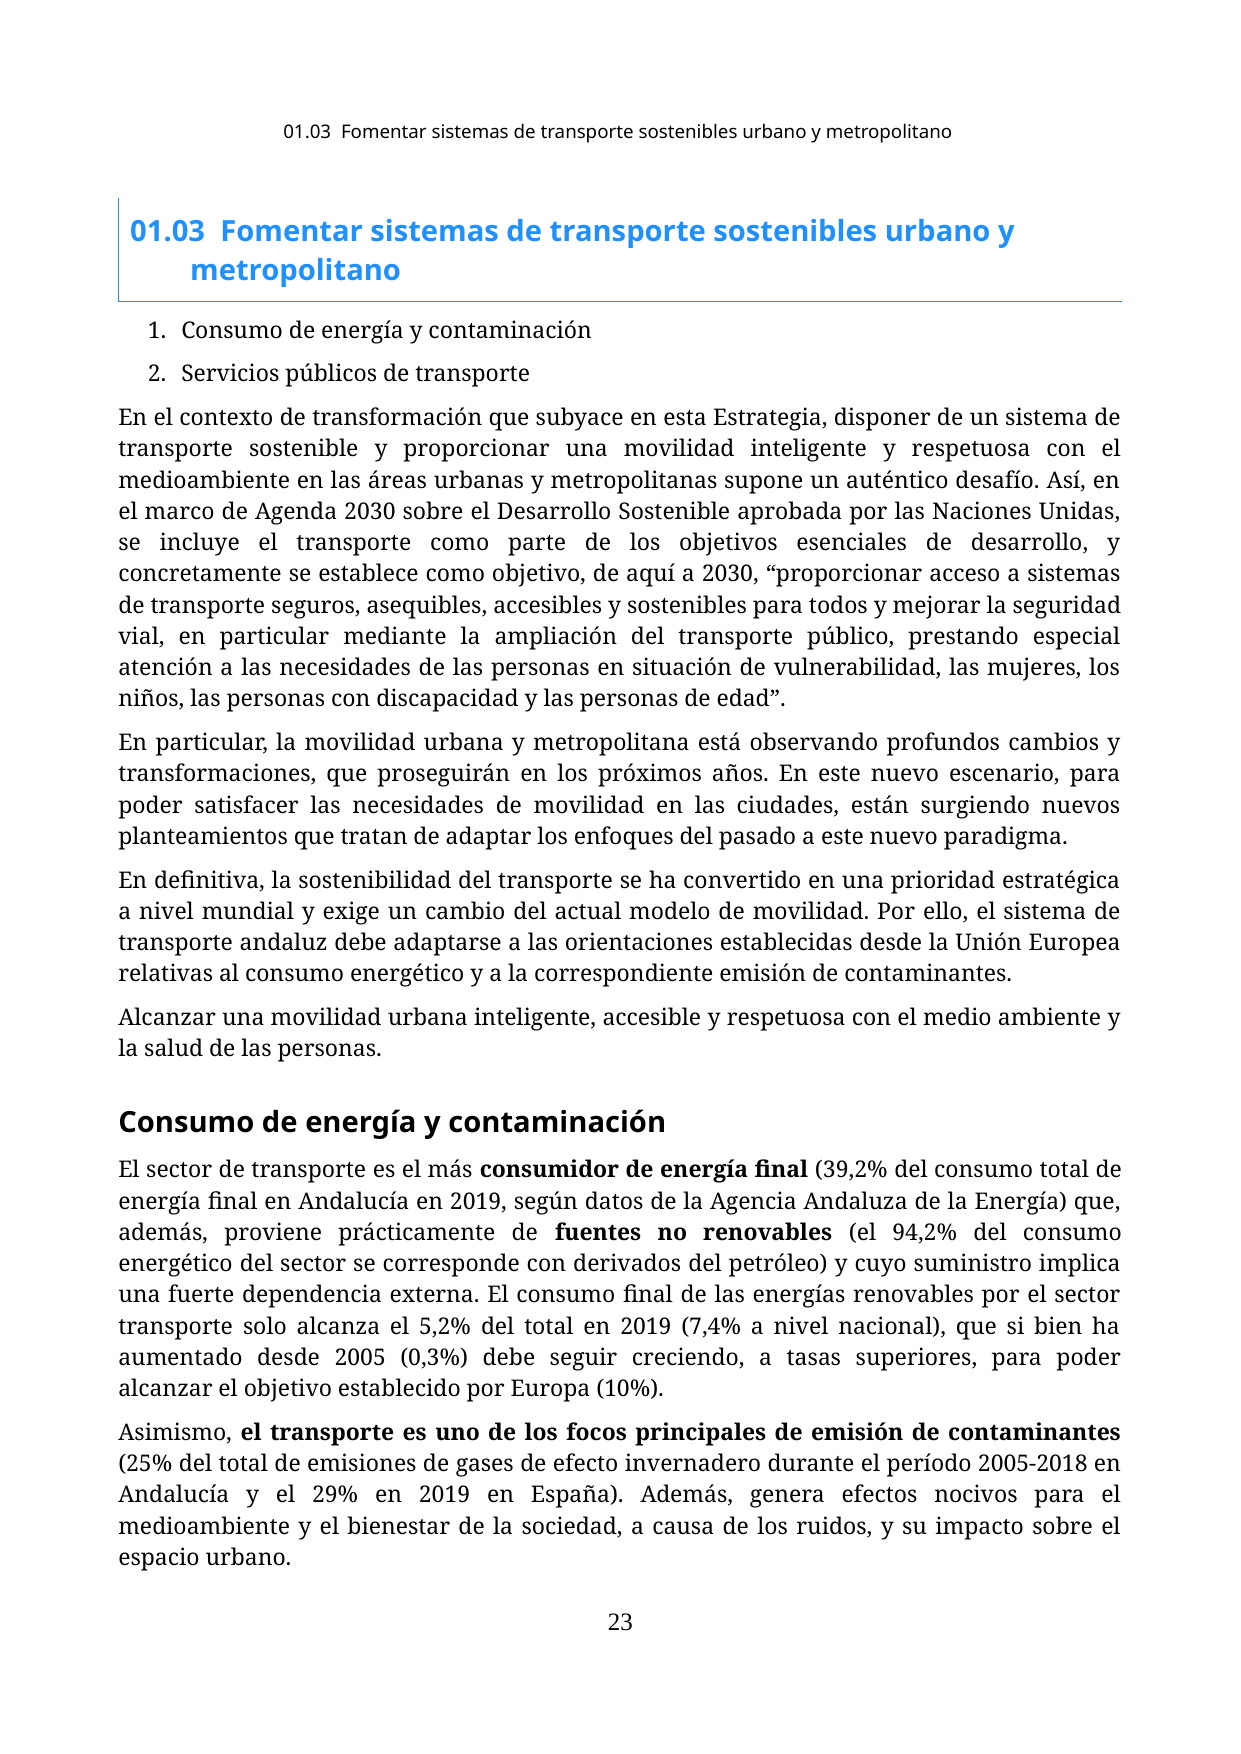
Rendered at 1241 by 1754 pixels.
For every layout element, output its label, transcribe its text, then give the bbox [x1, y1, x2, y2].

list Consumo de energía y contaminación [148, 314, 1122, 345]
subtitle Consumo de energía y contaminación [118, 1101, 1122, 1141]
list Servicios públicos de transporte [148, 357, 1122, 389]
subtitle Fomentar sistemas de transporte sostenibles urbano y metropolitano [119, 198, 1122, 301]
text En particular, la movilidad urbana y metropolitana está observando profundos cambios y transformaciones, que proseguirán en los próximos años. En este nuevo escenario, para poder satisfacer las necesidades de movilidad en las ciudades, están surgiendo nuevos planteamientos que tratan de adaptar los enfoques del pasado a este nuevo paradigma. [118, 726, 1122, 851]
text Alcanzar una movilidad urbana inteligente, accesible y respetuosa con el medio ambiente y la salud de las personas. [118, 1001, 1122, 1064]
text El sector de transporte es el más consumidor de energía final (39,2% del consumo total de energía final en Andalucía en 2019, según datos de la Agencia Andaluza de la Energía) que, además, proviene prácticamente de fuentes no renovables (el 94,2% del consumo energético del sector se corresponde con derivados del petróleo) y cuyo suministro implica una fuerte dependencia externa. El consumo final de las energías renovables por el sector transporte solo alcanza el 5,2% del total en 2019 (7,4% a nivel nacional), que si bien ha aumentado desde 2005 (0,3%) debe seguir creciendo, a tasas superiores, para poder alcanzar el objetivo establecido por Europa (10%). [118, 1153, 1122, 1403]
text En definitiva, la sostenibilidad del transporte se ha convertido en una prioridad estratégica a nivel mundial y exige un cambio del actual modelo de movilidad. Por ello, el sistema de transporte andaluz debe adaptarse a las orientaciones establecidas desde la Unión Europea relativas al consumo energético y a la correspondiente emisión de contaminantes. [118, 864, 1122, 989]
text En el contexto de transformación que subyace en esta Estrategia, disponer de un sistema de transporte sostenible y proporcionar una movilidad inteligente y respetuosa con el medioambiente en las áreas urbanas y metropolitanas supone un auténtico desafío. Así, en el marco de Agenda 2030 sobre el Desarrollo Sostenible aprobada por las Naciones Unidas, se incluye el transporte como parte de los objetivos esenciales de desarrollo, y concretamente se establece como objetivo, de aquí a 2030, “proporcionar acceso a sistemas de transporte seguros, asequibles, accesibles y sostenibles para todos y mejorar la seguridad vial, en particular mediante la ampliación del transporte público, prestando especial atención a las necesidades de las personas en situación de vulnerabilidad, las mujeres, los niños, las personas con discapacidad y las personas de edad”. [118, 401, 1122, 714]
text Asimismo, el transporte es uno de los focos principales de emisión de contaminantes (25% del total de emisiones de gases de efecto invernadero durante el período 2005-2018 en Andalucía y el 29% en 2019 en España). Además, genera efectos nocivos para el medioambiente y el bienestar de la sociedad, a causa de los ruidos, y su impacto sobre el espacio urbano. [118, 1416, 1122, 1572]
